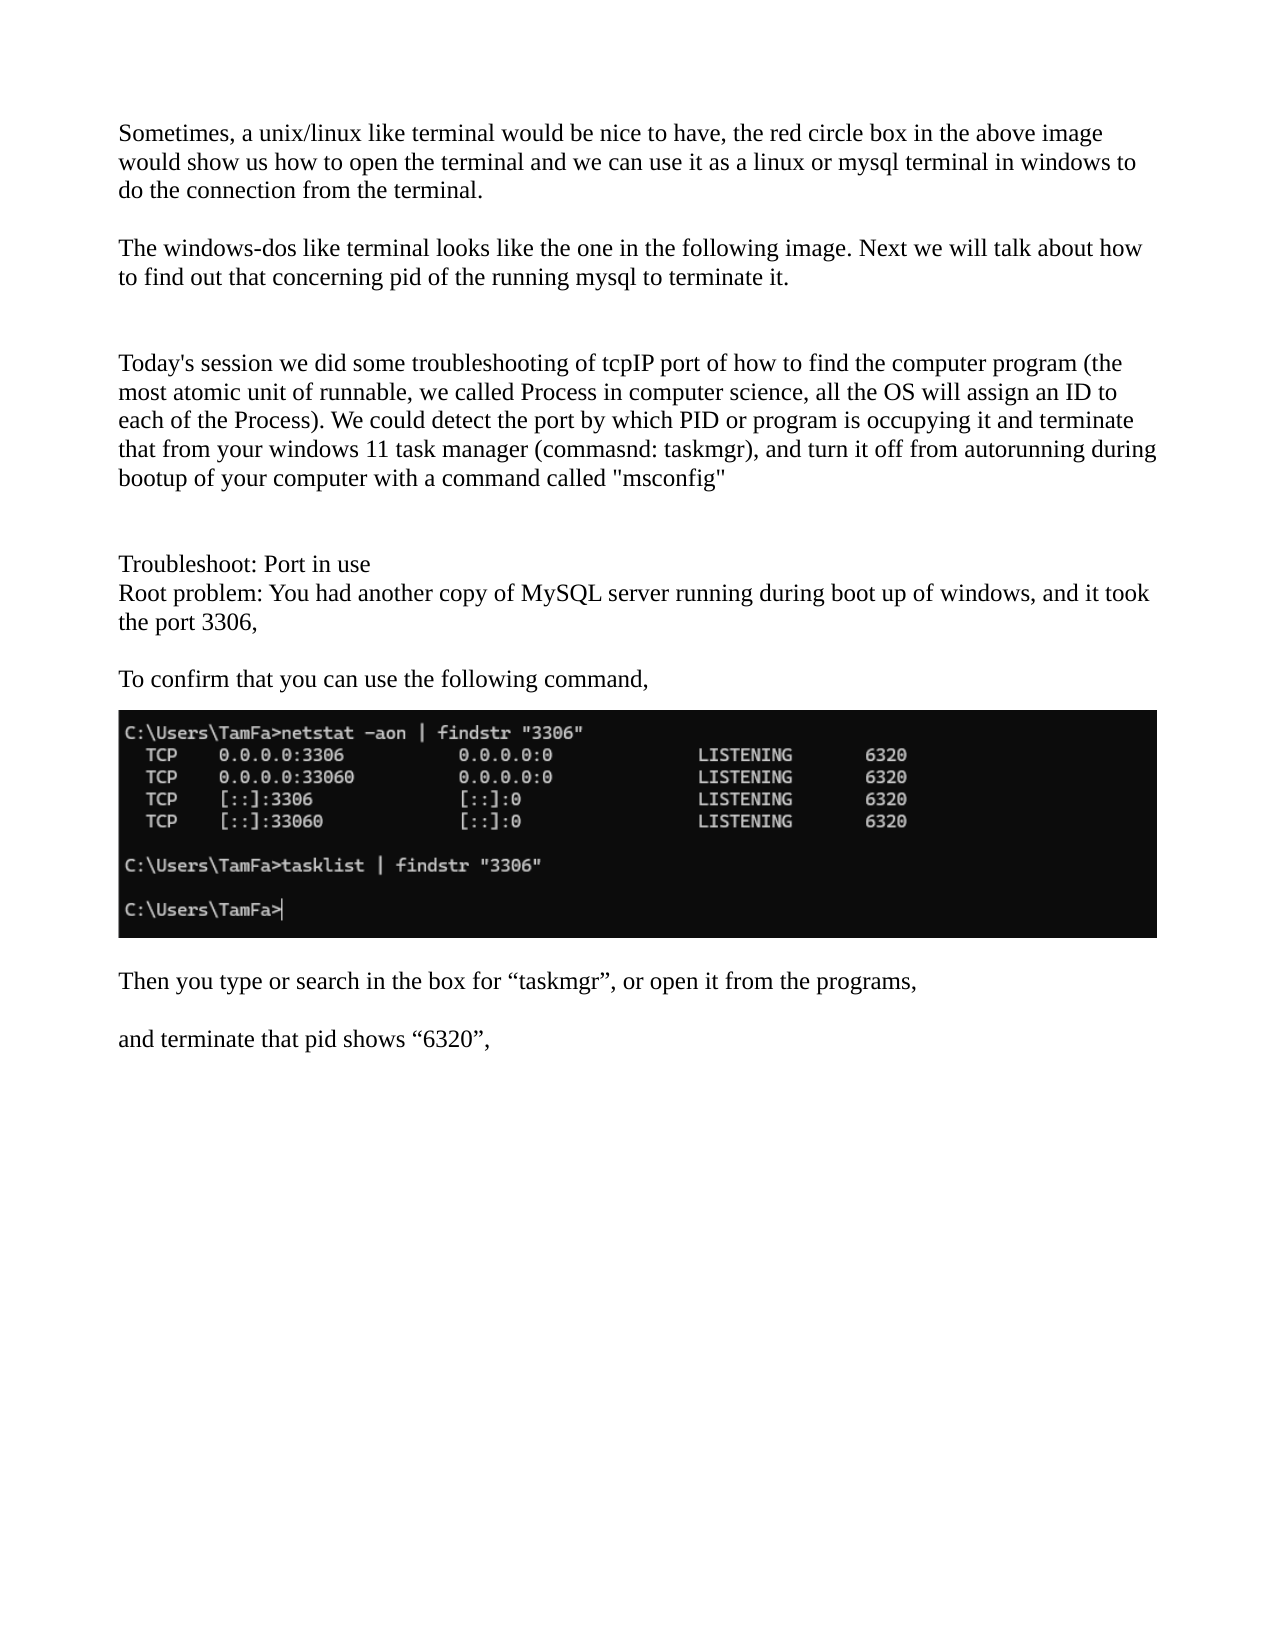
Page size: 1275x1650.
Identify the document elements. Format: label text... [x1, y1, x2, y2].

text Today's session we did some troubleshooting of tcpIP port of how to find the computer program (the most atomic unit of runnable, we called Process in computer science, all the OS will assign an ID to each of the Process). We could detect the port by which PID or program is occupying it and terminate that from your windows 11 task manager (commasnd: taskmgr), and turn it off from autorunning during bootup of your computer with a command called "msconfig" [118, 348, 1157, 492]
text and terminate that pid shows “6320”, [118, 1024, 1157, 1052]
picture [118, 710, 1157, 938]
text To confirm that you can use the following command, [118, 664, 1157, 693]
text Troubleshoot: Port in use [118, 549, 1157, 578]
text The windows-dos like terminal looks like the one in the following image. Next we will talk about how to find out that concerning pid of the running mysql to terminate it. [118, 233, 1157, 291]
text Then you type or search in the box for “taskmgr”, or open it from the programs, [118, 966, 1157, 995]
text Root problem: You had another copy of MySQL server running during boot up of windows, and it took the port 3306, [118, 578, 1157, 636]
text Sometimes, a unix/linux like terminal would be nice to have, the red circle box in the above image would show us how to open the terminal and we can use it as a linux or mysql terminal in windows to do the connection from the terminal. [118, 118, 1157, 204]
